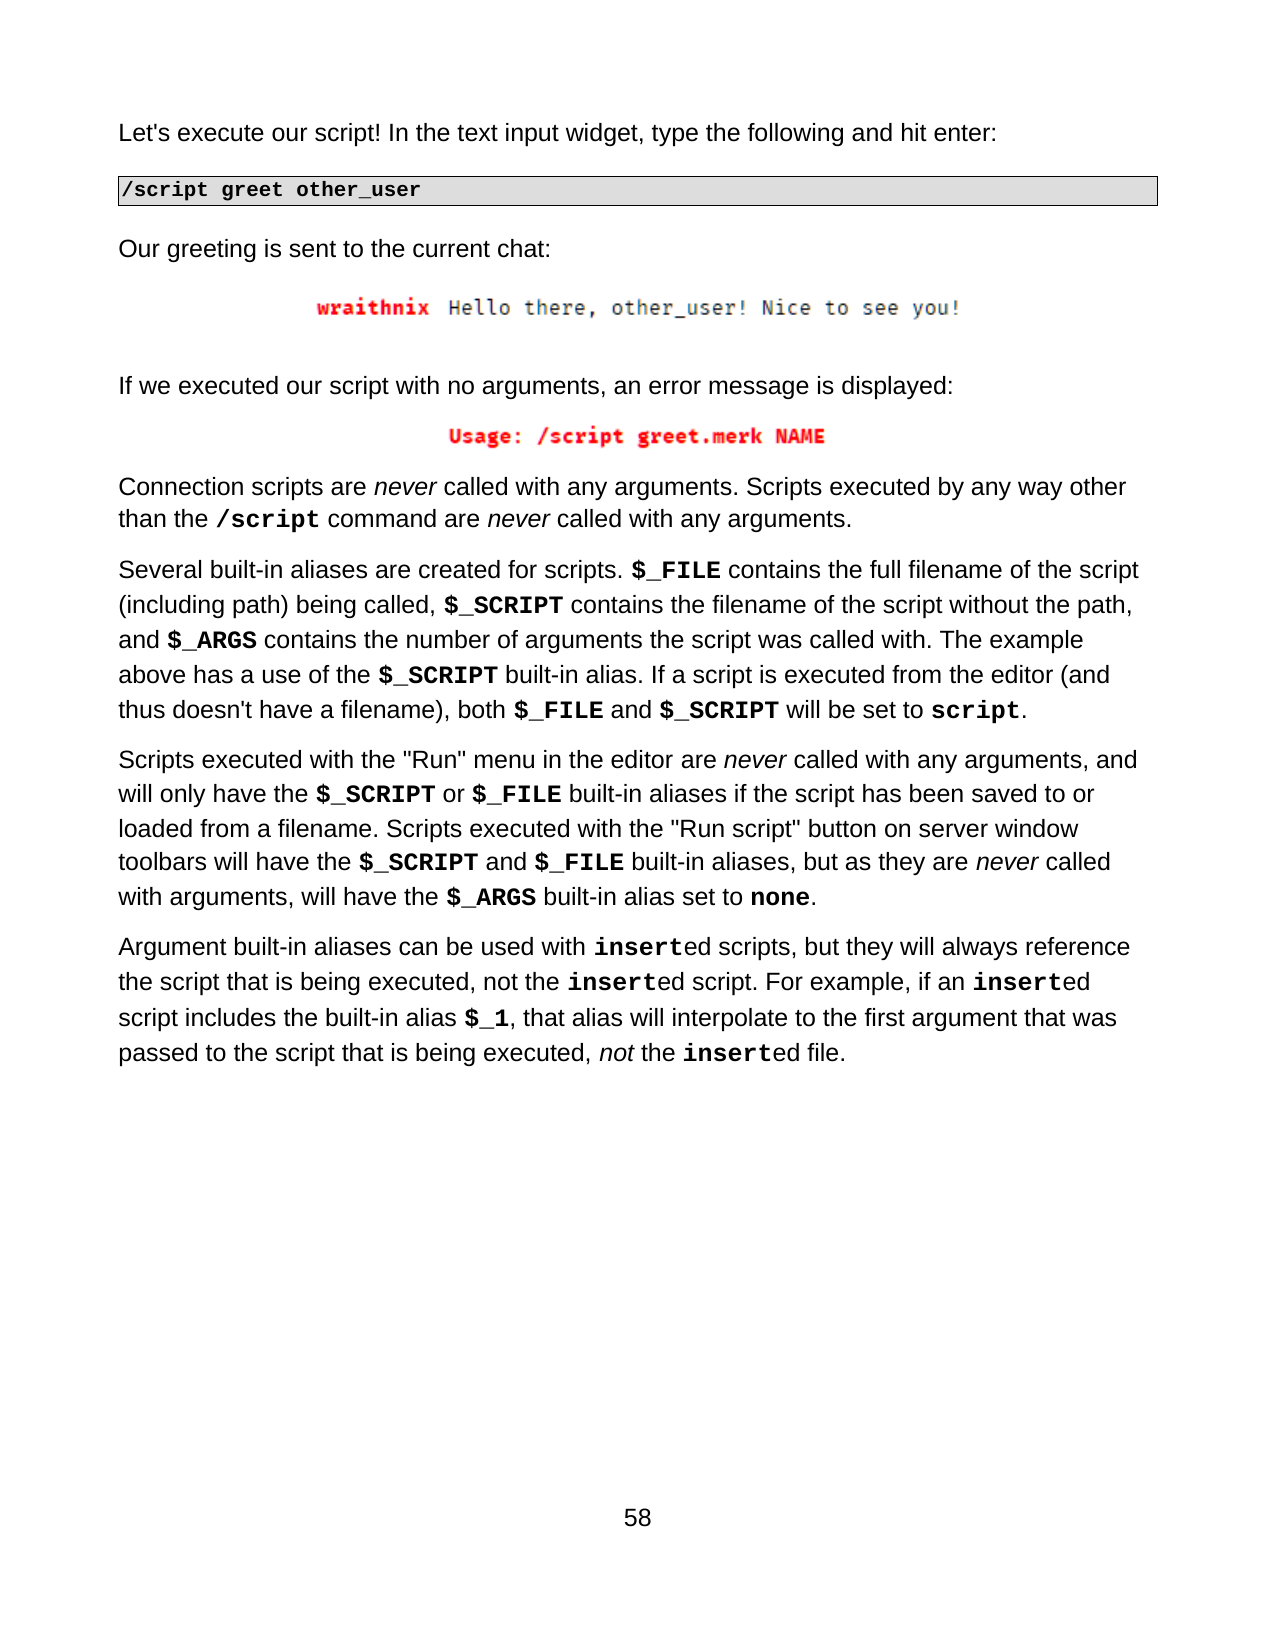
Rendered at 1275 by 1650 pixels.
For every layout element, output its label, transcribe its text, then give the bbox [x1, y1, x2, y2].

text If we executed our script with no arguments, an error message is displayed: [118, 371, 1157, 399]
table_header /script greet other_user [119, 177, 1157, 205]
text Our greeting is sent to the current chat: [118, 234, 1157, 263]
text Argument built-in aliases can be used with inserted scripts, but they will always reference the script that is being executed, not the inserted script. For example, if an inserted script includes the built-in alias $_1, that alias will interpolate to the first argument that was passed to the script that is being executed, not the inserted file. [118, 932, 1157, 1069]
text Several built-in aliases are created for scripts. $_FILE contains the full filename of the script (including path) being called, $_SCRIPT contains the filename of the script without the path, and $_ARGS contains the number of arguments the script was called with. The example above has a use of the $_SCRIPT built-in alias. If a script is executed from the editor (and thus doesn't have a filename), both $_FILE and $_SCRIPT will be set to script. [118, 554, 1157, 726]
picture [311, 291, 964, 323]
text Connection scripts are never called with any arguments. Scripts executed by any way other than the /script command are never called with any arguments. [118, 471, 1157, 535]
text Scripts executed with the "Run" menu in the editor are never called with any arguments, and will only have the $_SCRIPT or $_FILE built-in aliases if the script has been saved to or loaded from a filename. Scripts executed with the "Run script" button on server window toolbars will have the $_SCRIPT and $_FILE built-in aliases, but as they are never called with arguments, will have the $_ARGS built-in alias set to none. [118, 746, 1157, 913]
text Let's execute our script! In the text input widget, type the following and hit enter: [118, 118, 1157, 147]
picture [443, 418, 832, 453]
